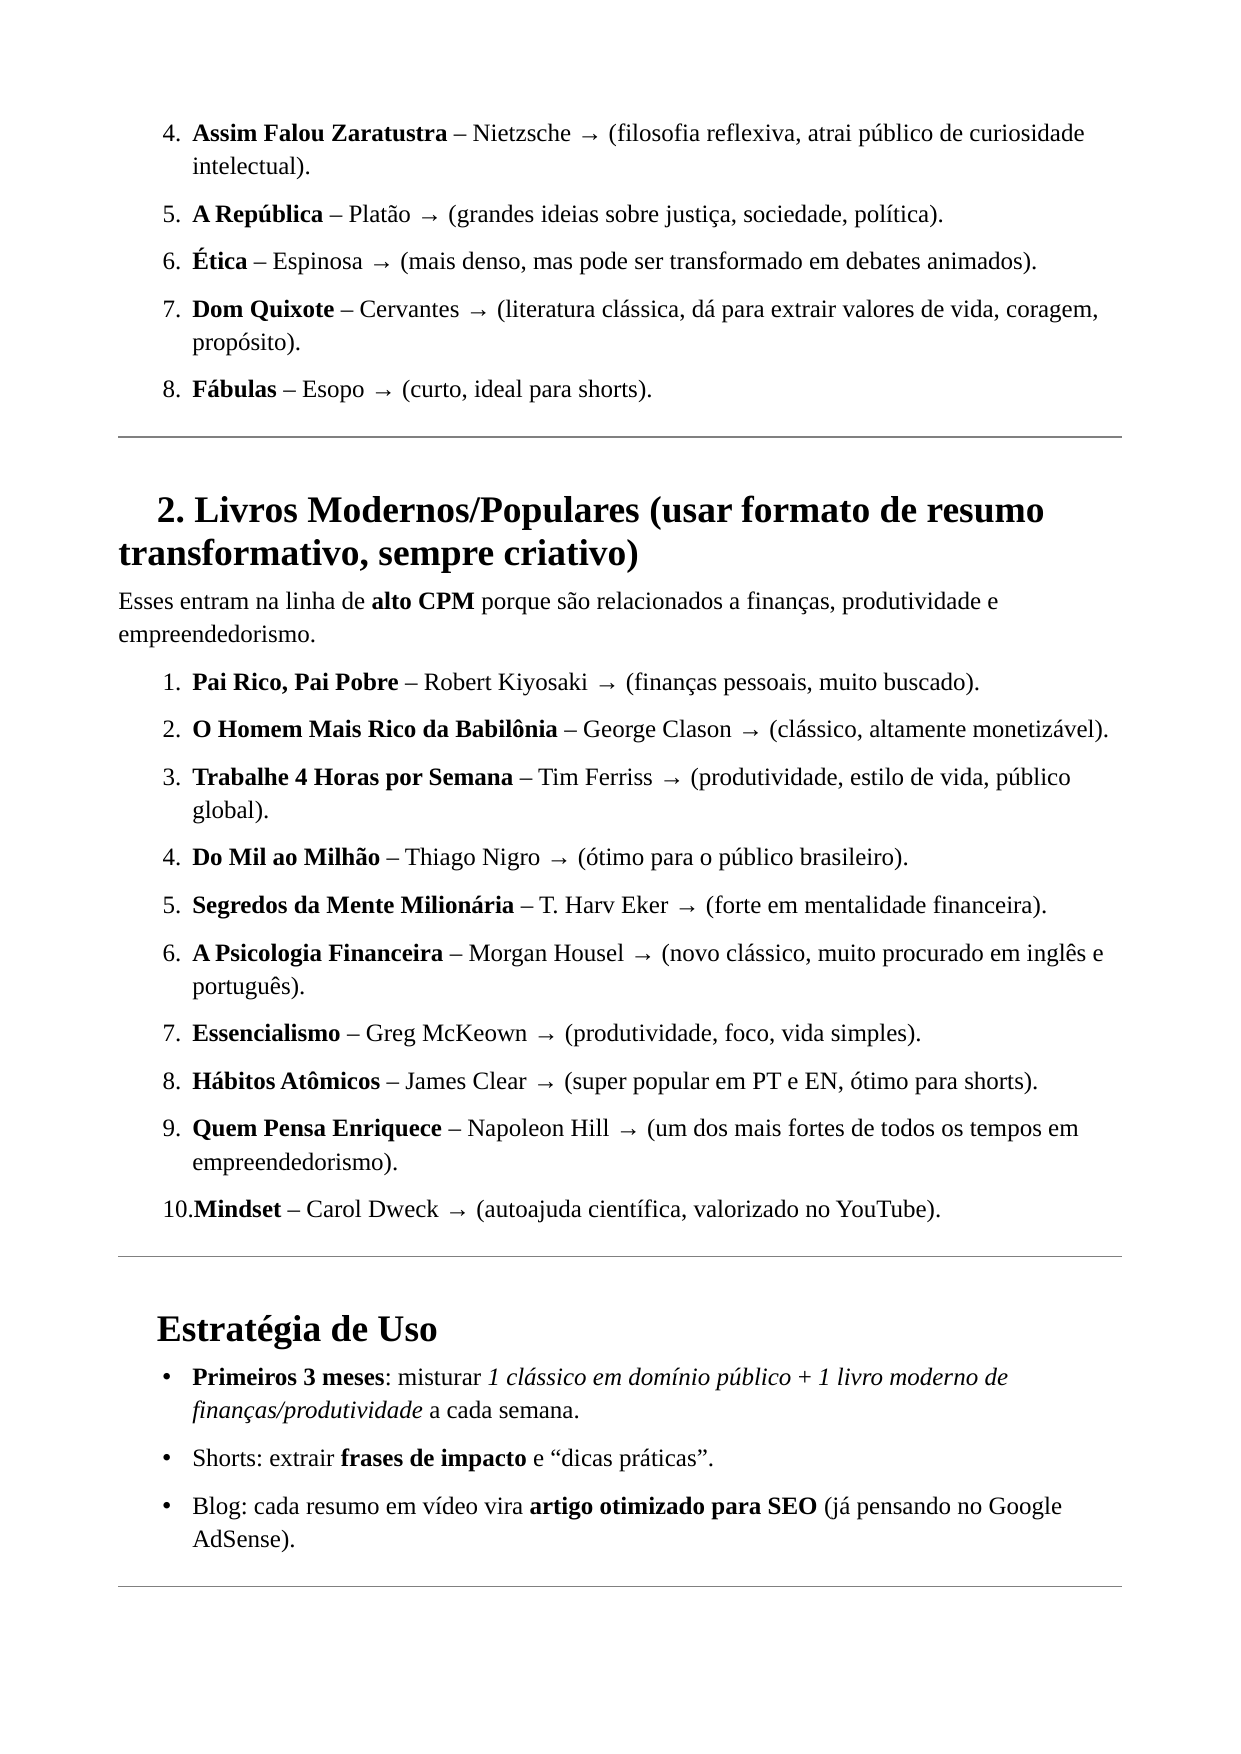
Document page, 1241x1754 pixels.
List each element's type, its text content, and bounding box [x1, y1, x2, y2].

subtitle 🎯 Estratégia de Uso [118, 1307, 1122, 1350]
list Fábulas – Esopo → (curto, ideal para shorts). [162, 374, 1122, 403]
list A República – Platão → (grandes ideias sobre justiça, sociedade, política). [162, 199, 1122, 227]
list Primeiros 3 meses: misturar 1 clássico em domínio público + 1 livro moderno de finanças/produtividade a cada semana. [162, 1362, 1122, 1424]
list Mindset – Carol Dweck → (autoajuda científica, valorizado no YouTube). [162, 1194, 1122, 1223]
list Ética – Espinosa → (mais denso, mas pode ser transformado em debates animados). [162, 246, 1122, 275]
text Esses entram na linha de alto CPM porque são relacionados a finanças, produtividade e empreendedorismo. [118, 586, 1122, 648]
list O Homem Mais Rico da Babilônia – George Clason → (clássico, altamente monetizável). [162, 714, 1122, 743]
list A Psicologia Financeira – Morgan Housel → (novo clássico, muito procurado em inglês e português). [162, 938, 1122, 999]
list Trabalhe 4 Horas por Semana – Tim Ferriss → (produtividade, estilo de vida, público global). [162, 762, 1122, 824]
list Blog: cada resumo em vídeo vira artigo otimizado para SEO (já pensando no Google AdSense). [162, 1491, 1122, 1552]
subtitle 💼 2. Livros Modernos/Populares (usar formato de resumo transformativo, sempre criativo) [118, 487, 1122, 573]
list Assim Falou Zaratustra – Nietzsche → (filosofia reflexiva, atrai público de curiosidade intelectual). [162, 118, 1122, 180]
list Essencialismo – Greg McKeown → (produtividade, foco, vida simples). [162, 1018, 1122, 1047]
list Dom Quixote – Cervantes → (literatura clássica, dá para extrair valores de vida, coragem, propósito). [162, 294, 1122, 356]
list Quem Pensa Enriquece – Napoleon Hill → (um dos mais fortes de todos os tempos em empreendedorismo). [162, 1113, 1122, 1175]
list Do Mil ao Milhão – Thiago Nigro → (ótimo para o público brasileiro). [162, 842, 1122, 871]
list Shorts: extrair frases de impacto e “dicas práticas”. [162, 1443, 1122, 1472]
list Hábitos Atômicos – James Clear → (super popular em PT e EN, ótimo para shorts). [162, 1066, 1122, 1095]
list Segredos da Mente Milionária – T. Harv Eker → (forte em mentalidade financeira). [162, 890, 1122, 919]
list Pai Rico, Pai Pobre – Robert Kiyosaki → (finanças pessoais, muito buscado). [162, 667, 1122, 695]
